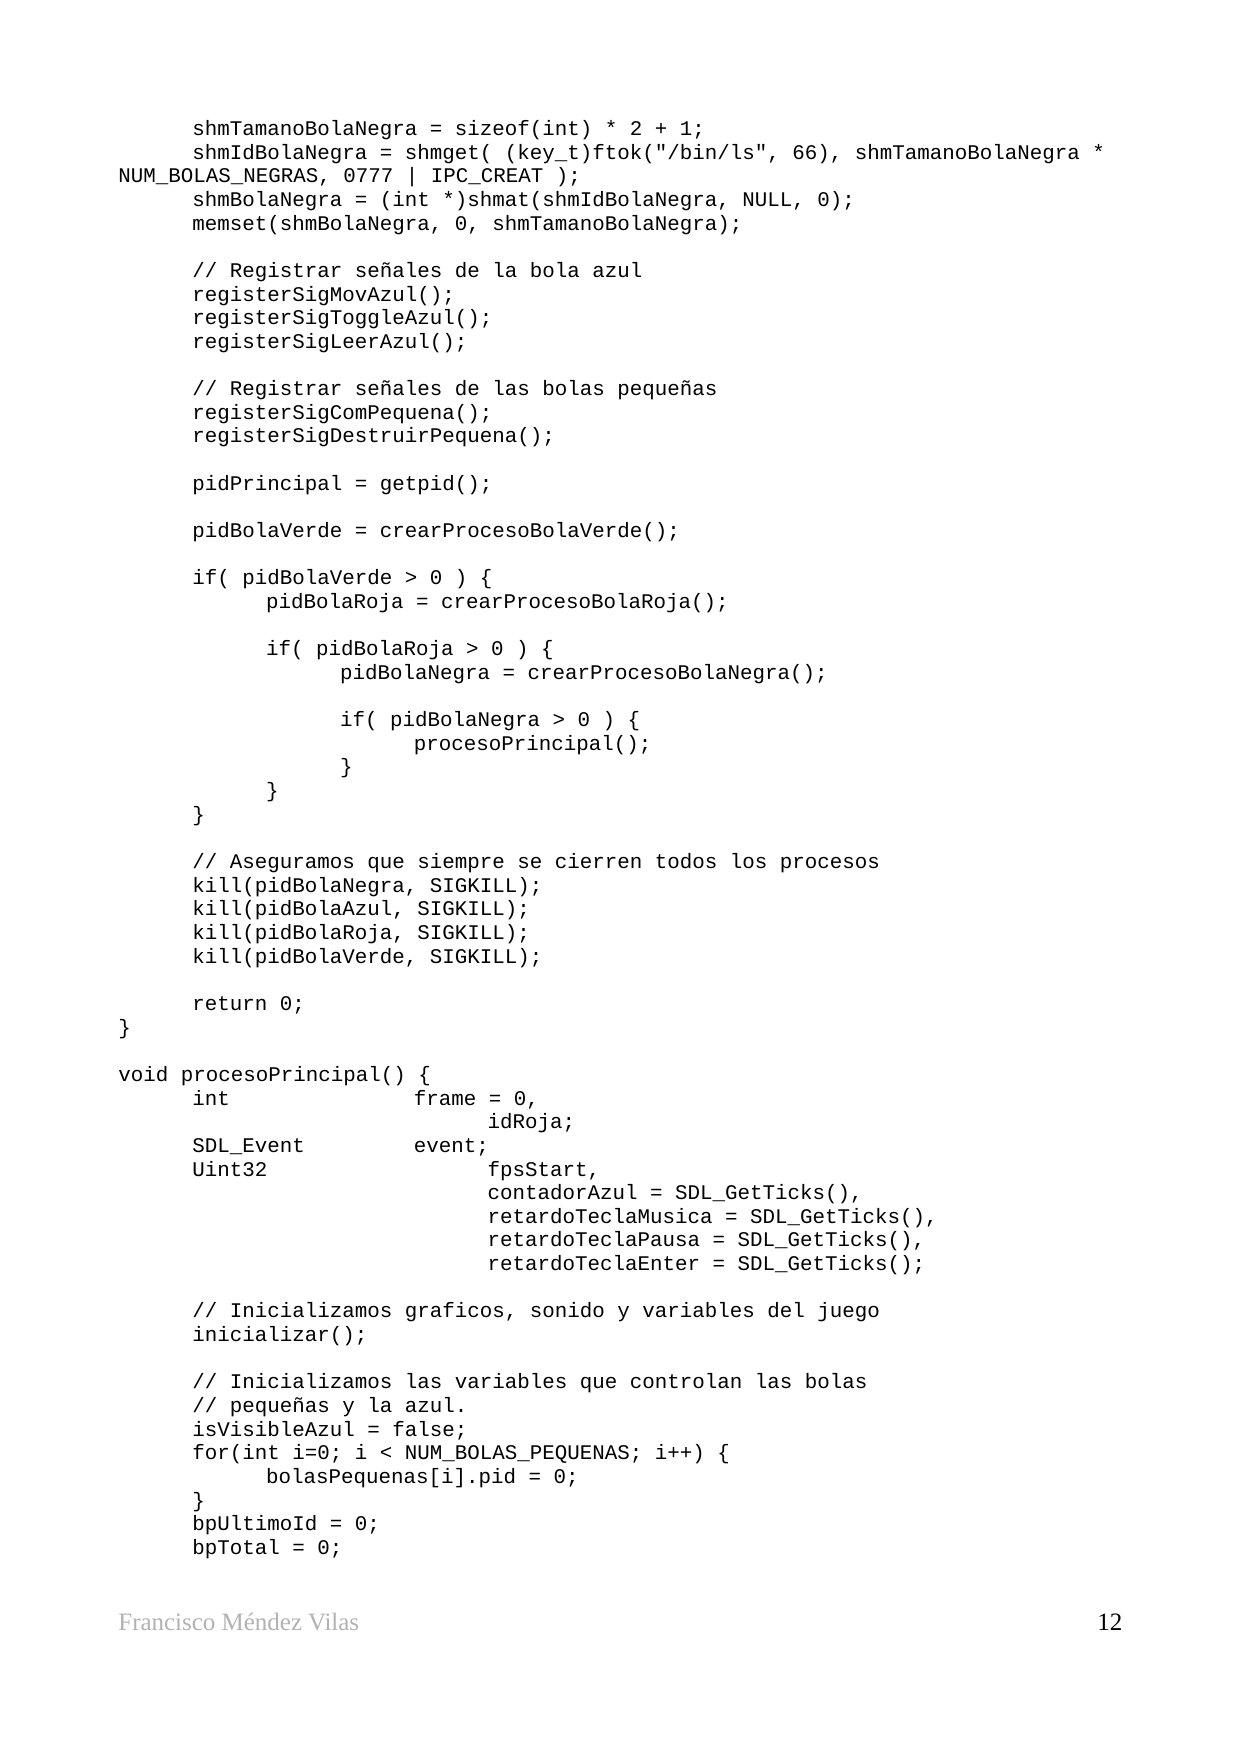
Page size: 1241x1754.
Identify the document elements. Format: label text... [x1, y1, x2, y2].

text } [118, 757, 1122, 780]
text idRoja; [118, 1111, 1122, 1135]
text // Inicializamos las variables que controlan las bolas [118, 1371, 1122, 1395]
text registerSigLeerAzul(); [118, 331, 1122, 354]
text registerSigComPequena(); [118, 402, 1122, 426]
text } [118, 1489, 1122, 1513]
text return 0; [118, 993, 1122, 1017]
text for(int i=0; i < NUM_BOLAS_PEQUENAS; i++) { [118, 1442, 1122, 1466]
text // Inicializamos graficos, sonido y variables del juego [118, 1300, 1122, 1324]
text isVisibleAzul = false; [118, 1419, 1122, 1442]
text retardoTeclaEnter = SDL_GetTicks(); [118, 1253, 1122, 1277]
text pidPrincipal = getpid(); [118, 473, 1122, 496]
text bpUltimoId = 0; [118, 1513, 1122, 1537]
text } [118, 780, 1122, 804]
text shmIdBolaNegra = shmget( (key_t)ftok("/bin/ls", 66), shmTamanoBolaNegra * NUM_BOLAS_NEGRAS, 0777 | IPC_CREAT ); [118, 142, 1122, 189]
text SDL_Event event; [118, 1135, 1122, 1158]
text registerSigMovAzul(); [118, 284, 1122, 307]
text Uint32 fpsStart, [118, 1158, 1122, 1182]
text // Registrar señales de las bolas pequeñas [118, 378, 1122, 402]
text retardoTeclaPausa = SDL_GetTicks(), [118, 1229, 1122, 1253]
text // Registrar señales de la bola azul [118, 260, 1122, 284]
text } [118, 1017, 1122, 1040]
text // pequeñas y la azul. [118, 1395, 1122, 1419]
text procesoPrincipal(); [118, 733, 1122, 757]
text kill(pidBolaAzul, SIGKILL); [118, 898, 1122, 922]
text pidBolaVerde = crearProcesoBolaVerde(); [118, 520, 1122, 544]
text bpTotal = 0; [118, 1537, 1122, 1561]
text kill(pidBolaRoja, SIGKILL); [118, 922, 1122, 946]
text } [118, 804, 1122, 827]
text if( pidBolaVerde > 0 ) { [118, 567, 1122, 591]
text retardoTeclaMusica = SDL_GetTicks(), [118, 1206, 1122, 1229]
text kill(pidBolaNegra, SIGKILL); [118, 875, 1122, 898]
text shmBolaNegra = (int *)shmat(shmIdBolaNegra, NULL, 0); [118, 189, 1122, 213]
text registerSigDestruirPequena(); [118, 426, 1122, 449]
text memset(shmBolaNegra, 0, shmTamanoBolaNegra); [118, 213, 1122, 236]
text int frame = 0, [118, 1088, 1122, 1111]
text void procesoPrincipal() { [118, 1064, 1122, 1088]
text registerSigToggleAzul(); [118, 307, 1122, 331]
text if( pidBolaNegra > 0 ) { [118, 709, 1122, 733]
text contadorAzul = SDL_GetTicks(), [118, 1182, 1122, 1206]
text pidBolaNegra = crearProcesoBolaNegra(); [118, 662, 1122, 686]
text if( pidBolaRoja > 0 ) { [118, 638, 1122, 662]
text pidBolaRoja = crearProcesoBolaRoja(); [118, 591, 1122, 615]
text shmTamanoBolaNegra = sizeof(int) * 2 + 1; [118, 118, 1122, 142]
text bolasPequenas[i].pid = 0; [118, 1466, 1122, 1489]
text kill(pidBolaVerde, SIGKILL); [118, 946, 1122, 969]
text // Aseguramos que siempre se cierren todos los procesos [118, 851, 1122, 875]
text inicializar(); [118, 1324, 1122, 1348]
